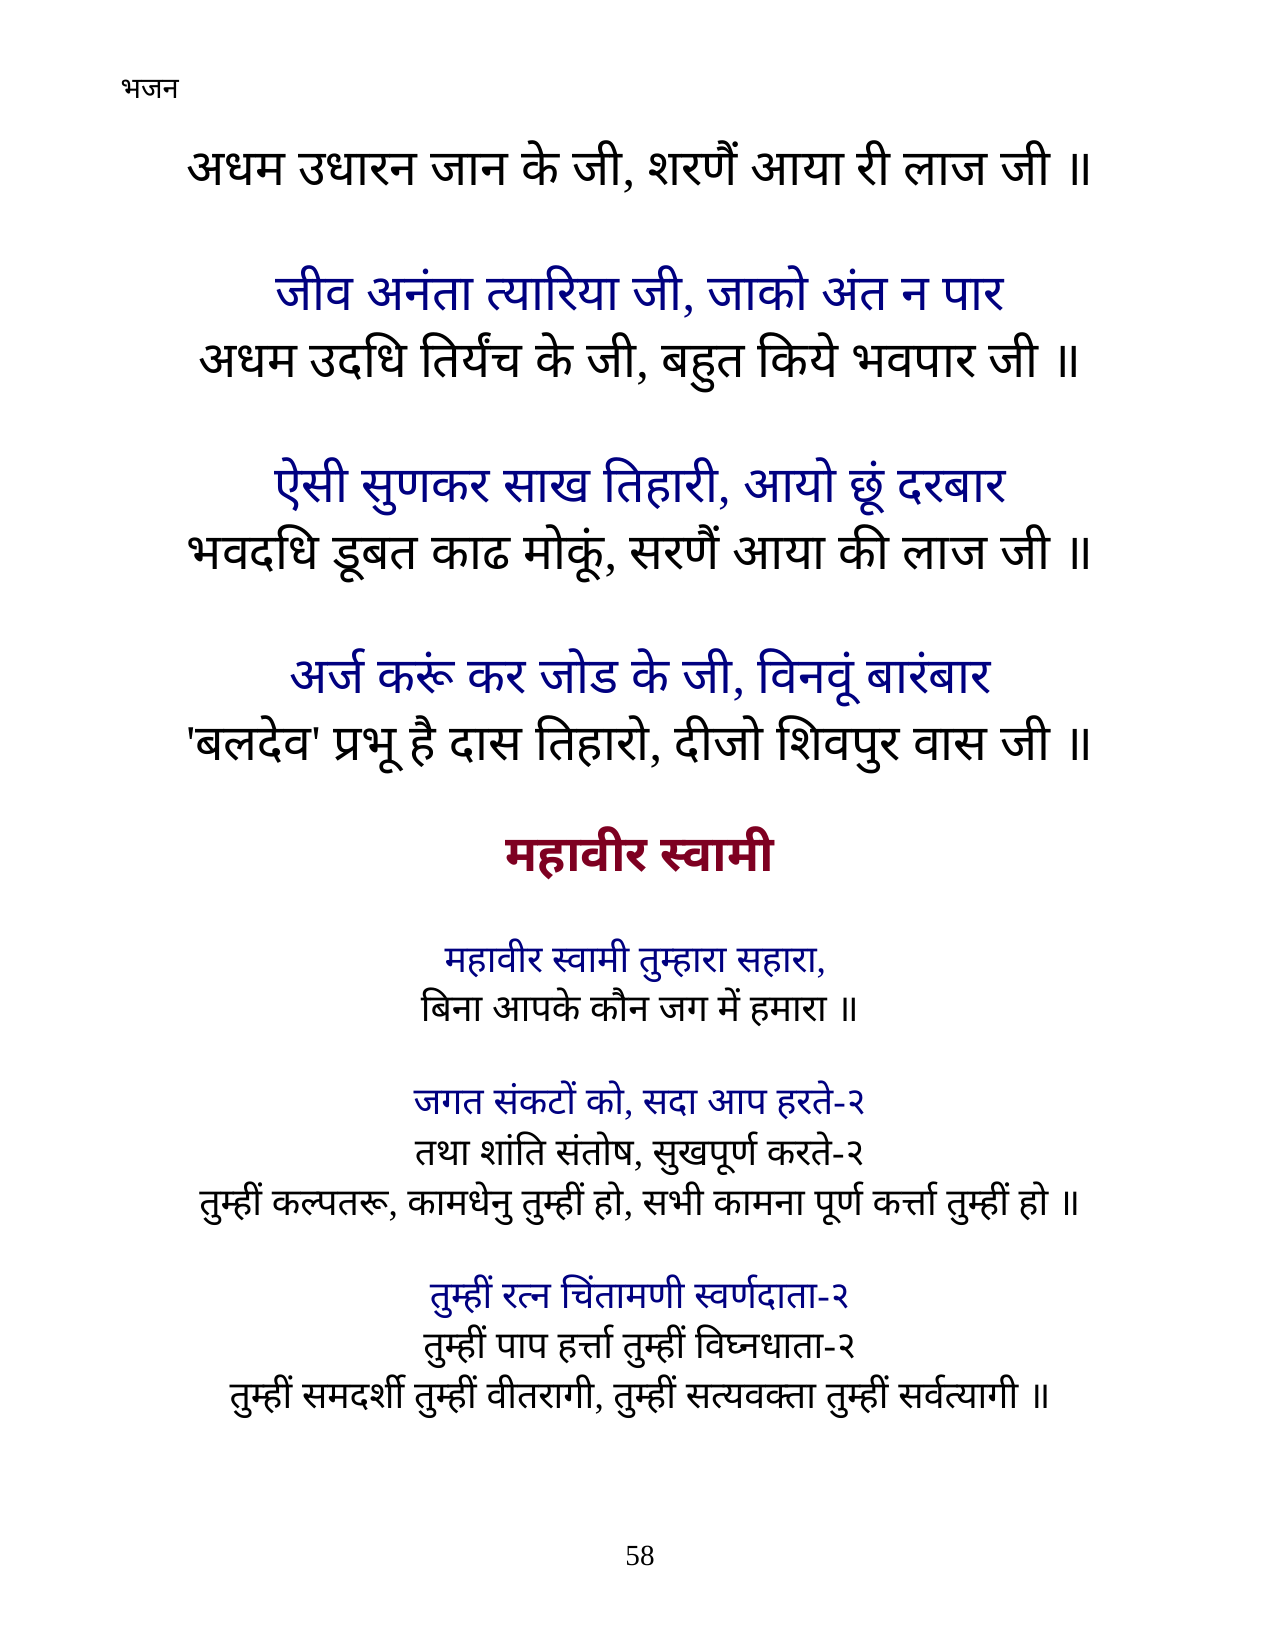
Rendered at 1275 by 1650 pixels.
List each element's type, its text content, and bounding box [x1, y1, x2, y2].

text तुम्हीं रत्न चिंतामणी स्वर्णदाता-२ [83, 1273, 1196, 1324]
text जगत संकटों को, सदा आप हरते-२ [83, 1080, 1196, 1130]
text 'बलदेव' प्रभू है दास तिहारो, दीजो शिवपुर वास जी ॥ [83, 714, 1196, 781]
text तुम्हीं समदर्शी तुम्हीं वीतरागी, तुम्हीं सत्यवक्ता तुम्हीं सर्वत्यागी ॥ [83, 1374, 1196, 1424]
text जीव अनंता त्यारिया जी, जाको अंत न पार [83, 264, 1196, 331]
text अर्ज करूं कर जोड के जी, विनवूं बारंबार [83, 647, 1196, 714]
text महावीर स्वामी [83, 827, 1196, 892]
text ऐसी सुणकर साख तिहारी, आयो छूं दरबार [83, 455, 1196, 522]
text बिना आपके कौन जग में हमारा ॥ [83, 988, 1196, 1037]
text भवदधि डूबत काढ मोकूं, सरणैं आया की लाज जी ॥ [83, 522, 1196, 589]
text महावीर स्वामी तुम्हारा सहारा, [83, 937, 1196, 988]
text तुम्हीं पाप हर्त्ता तुम्हीं विघ्नधाता-२ [83, 1324, 1196, 1374]
text तथा शांति संतोष, सुखपूर्ण करते-२ [83, 1130, 1196, 1180]
text तुम्हीं कल्पतरू, कामधेनु तुम्हीं हो, सभी कामना पूर्ण कर्त्ता तुम्हीं हो ॥ [83, 1180, 1196, 1230]
text अधम उधारन जान के जी, शरणैं आया री लाज जी ॥ [83, 139, 1196, 206]
text अधम उदधि तिर्यंच के जी, बहुत किये भवपार जी ॥ [83, 331, 1196, 398]
